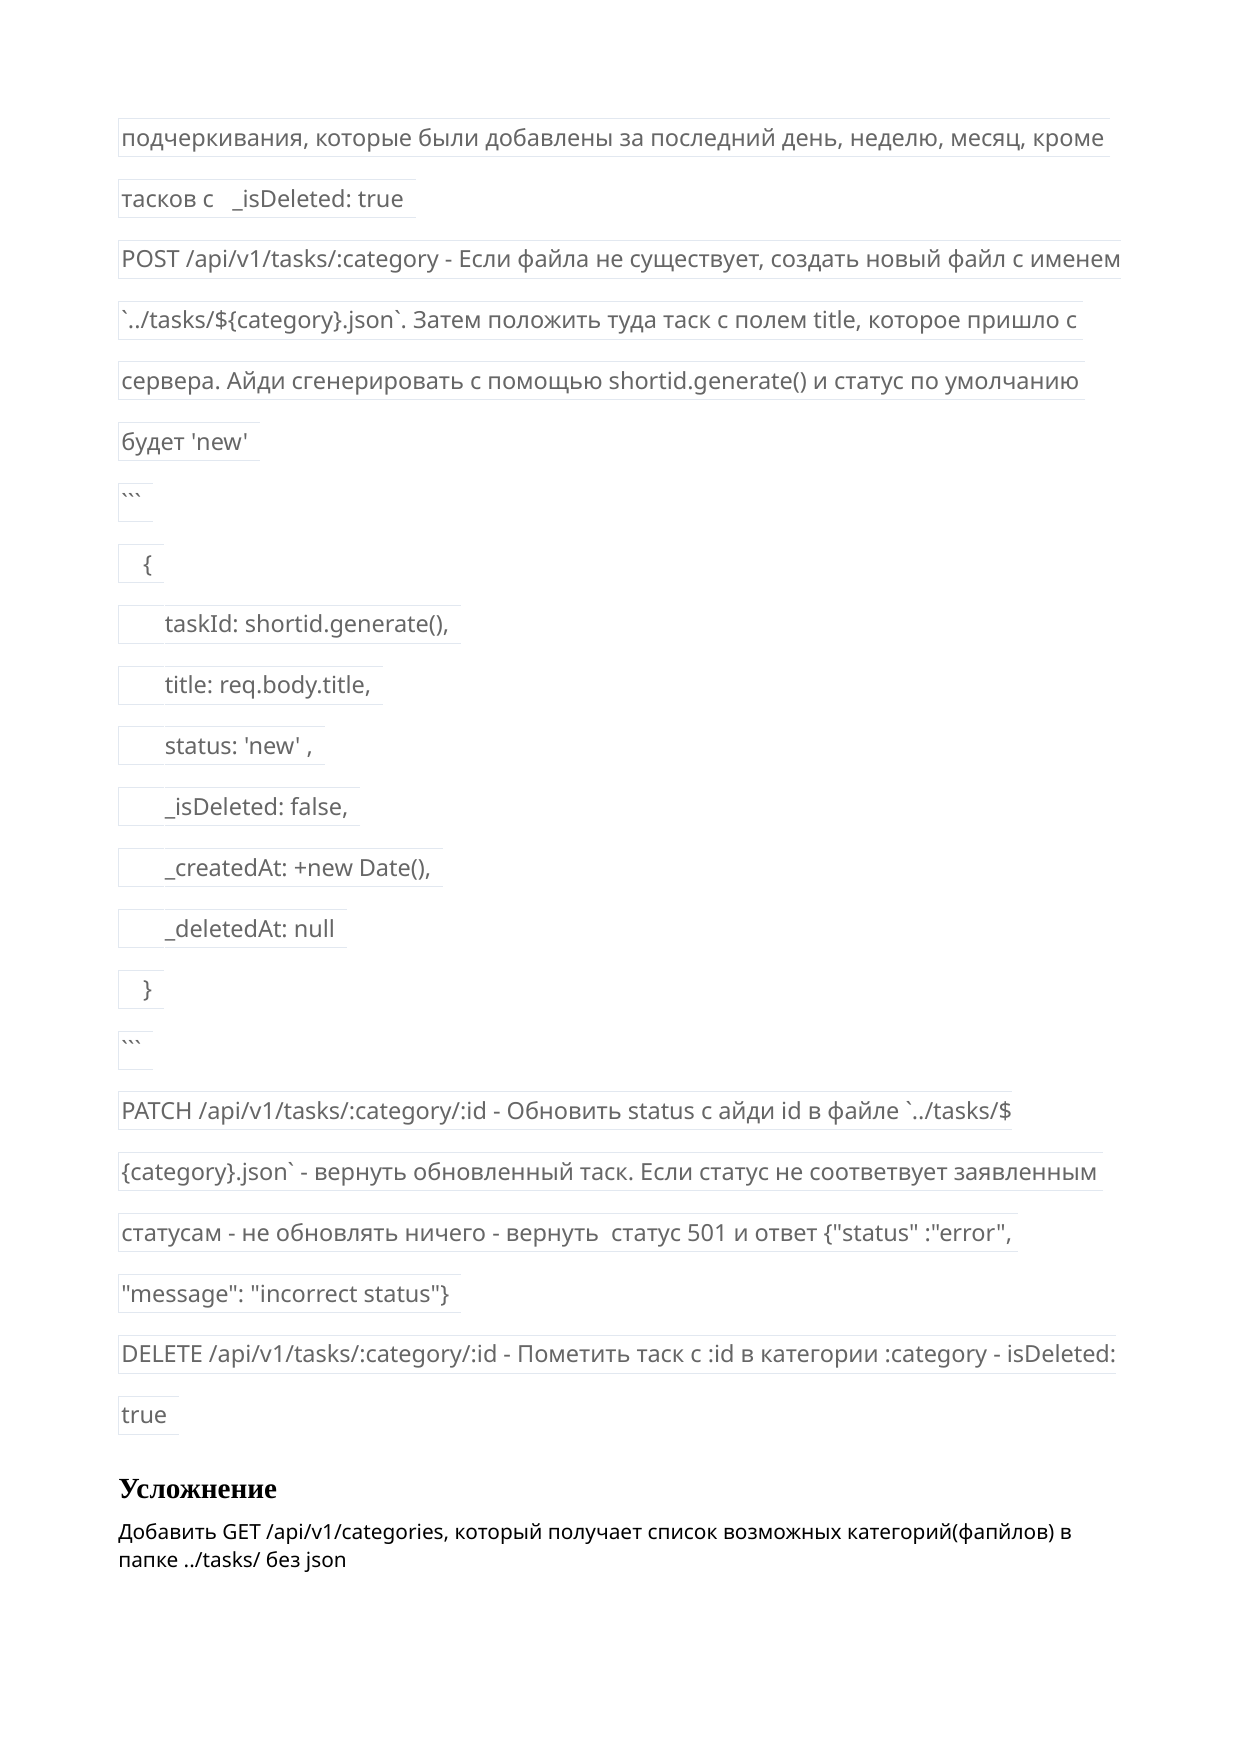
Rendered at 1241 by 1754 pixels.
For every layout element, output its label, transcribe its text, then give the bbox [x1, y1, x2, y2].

text DELETE /api/v1/tasks/:category/:id - Пометить таск с :id в категории :category - isDeleted: true [118, 1335, 1122, 1434]
text title: req.body.title, [119, 666, 1122, 704]
text POST /api/v1/tasks/:category - Если файла не существует, создать новый файл с именем `../tasks/${category}.json`. Затем положить туда таск с полем title, которое пришло с сервера. Айди сгенерировать с помощью shortid.generate() и статус по умолчанию будет 'new' [118, 240, 1122, 460]
text ``` [119, 483, 1122, 521]
text подчеркивания, которые были добавлены за последний день, неделю, месяц, кроме тасков с _isDeleted: true [118, 118, 1122, 217]
text taskId: shortid.generate(), [119, 605, 1122, 643]
text ``` [119, 1031, 1122, 1069]
text status: 'new' , [119, 726, 1122, 764]
text _isDeleted: false, [119, 787, 1122, 825]
text _deletedAt: null [119, 909, 1122, 947]
text { [119, 544, 1122, 582]
text _createdAt: +new Date(), [119, 848, 1122, 886]
subtitle Усложнение [118, 1471, 1122, 1504]
text Добавить GET /api/v1/categories, который получает список возможных категорий(фапйлов) в папке ../tasks/ без json [118, 1517, 1122, 1574]
text PATCH /api/v1/tasks/:category/:id - Обновить status с айди id в файле `../tasks/${category}.json` - вернуть обновленный таск. Если статус не соответвует заявленным статусам - не обновлять ничего - вернуть статус 501 и ответ {"status" :"error", "message": "incorrect status"} [118, 1091, 1122, 1312]
text } [119, 970, 1122, 1008]
